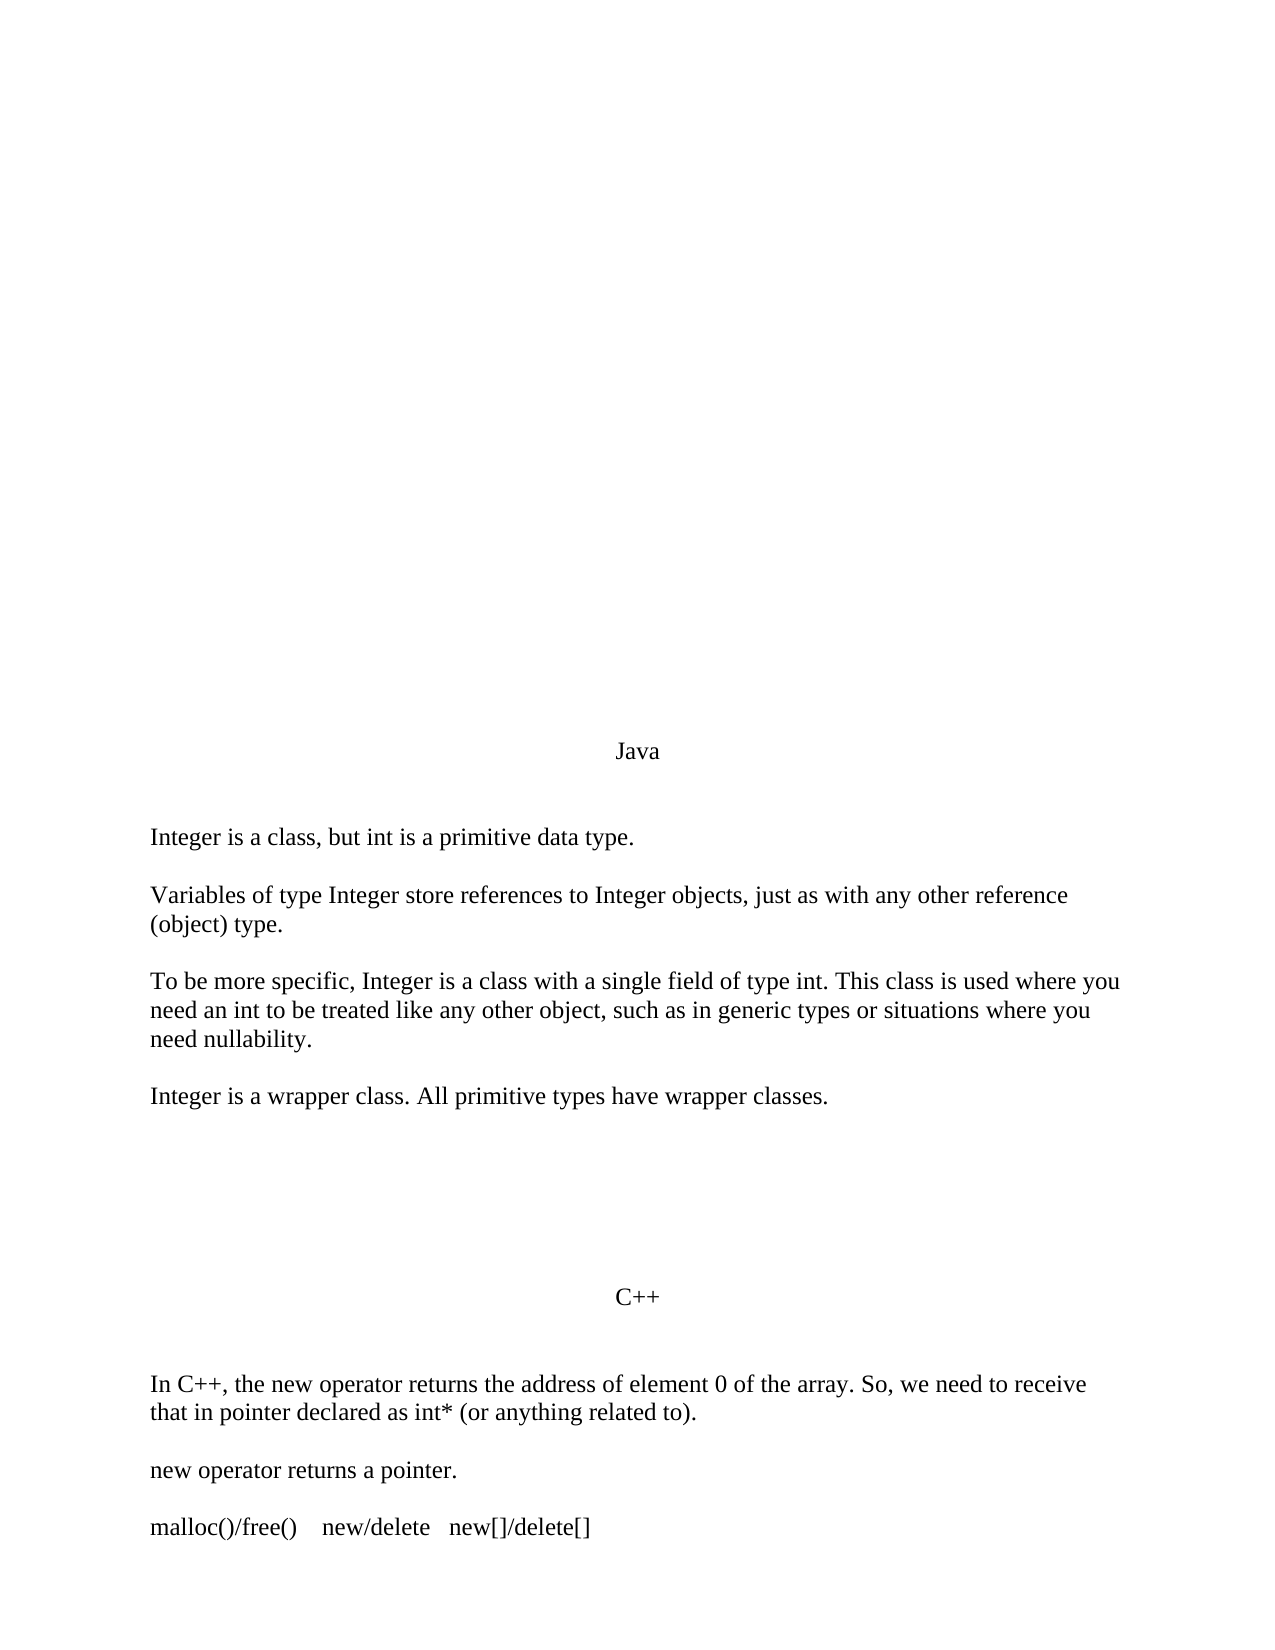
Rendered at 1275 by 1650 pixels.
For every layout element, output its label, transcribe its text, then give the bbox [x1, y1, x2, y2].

text malloc()/free() new/delete new[]/delete[] [150, 1512, 1125, 1541]
text Variables of type Integer store references to Integer objects, just as with any other reference (object) type. [150, 880, 1125, 937]
text Integer is a class, but int is a primitive data type. [150, 822, 1125, 851]
text new operator returns a pointer. [150, 1455, 1125, 1484]
text Java [150, 736, 1125, 765]
text Integer is a wrapper class. All primitive types have wrapper classes. [150, 1081, 1125, 1110]
text C++ [150, 1282, 1125, 1311]
text In C++, the new operator returns the address of element 0 of the array. So, we need to receive that in pointer declared as int* (or anything related to). [150, 1369, 1125, 1426]
text To be more specific, Integer is a class with a single field of type int. This class is used where you need an int to be treated like any other object, such as in generic types or situations where you need nullability. [150, 966, 1125, 1052]
